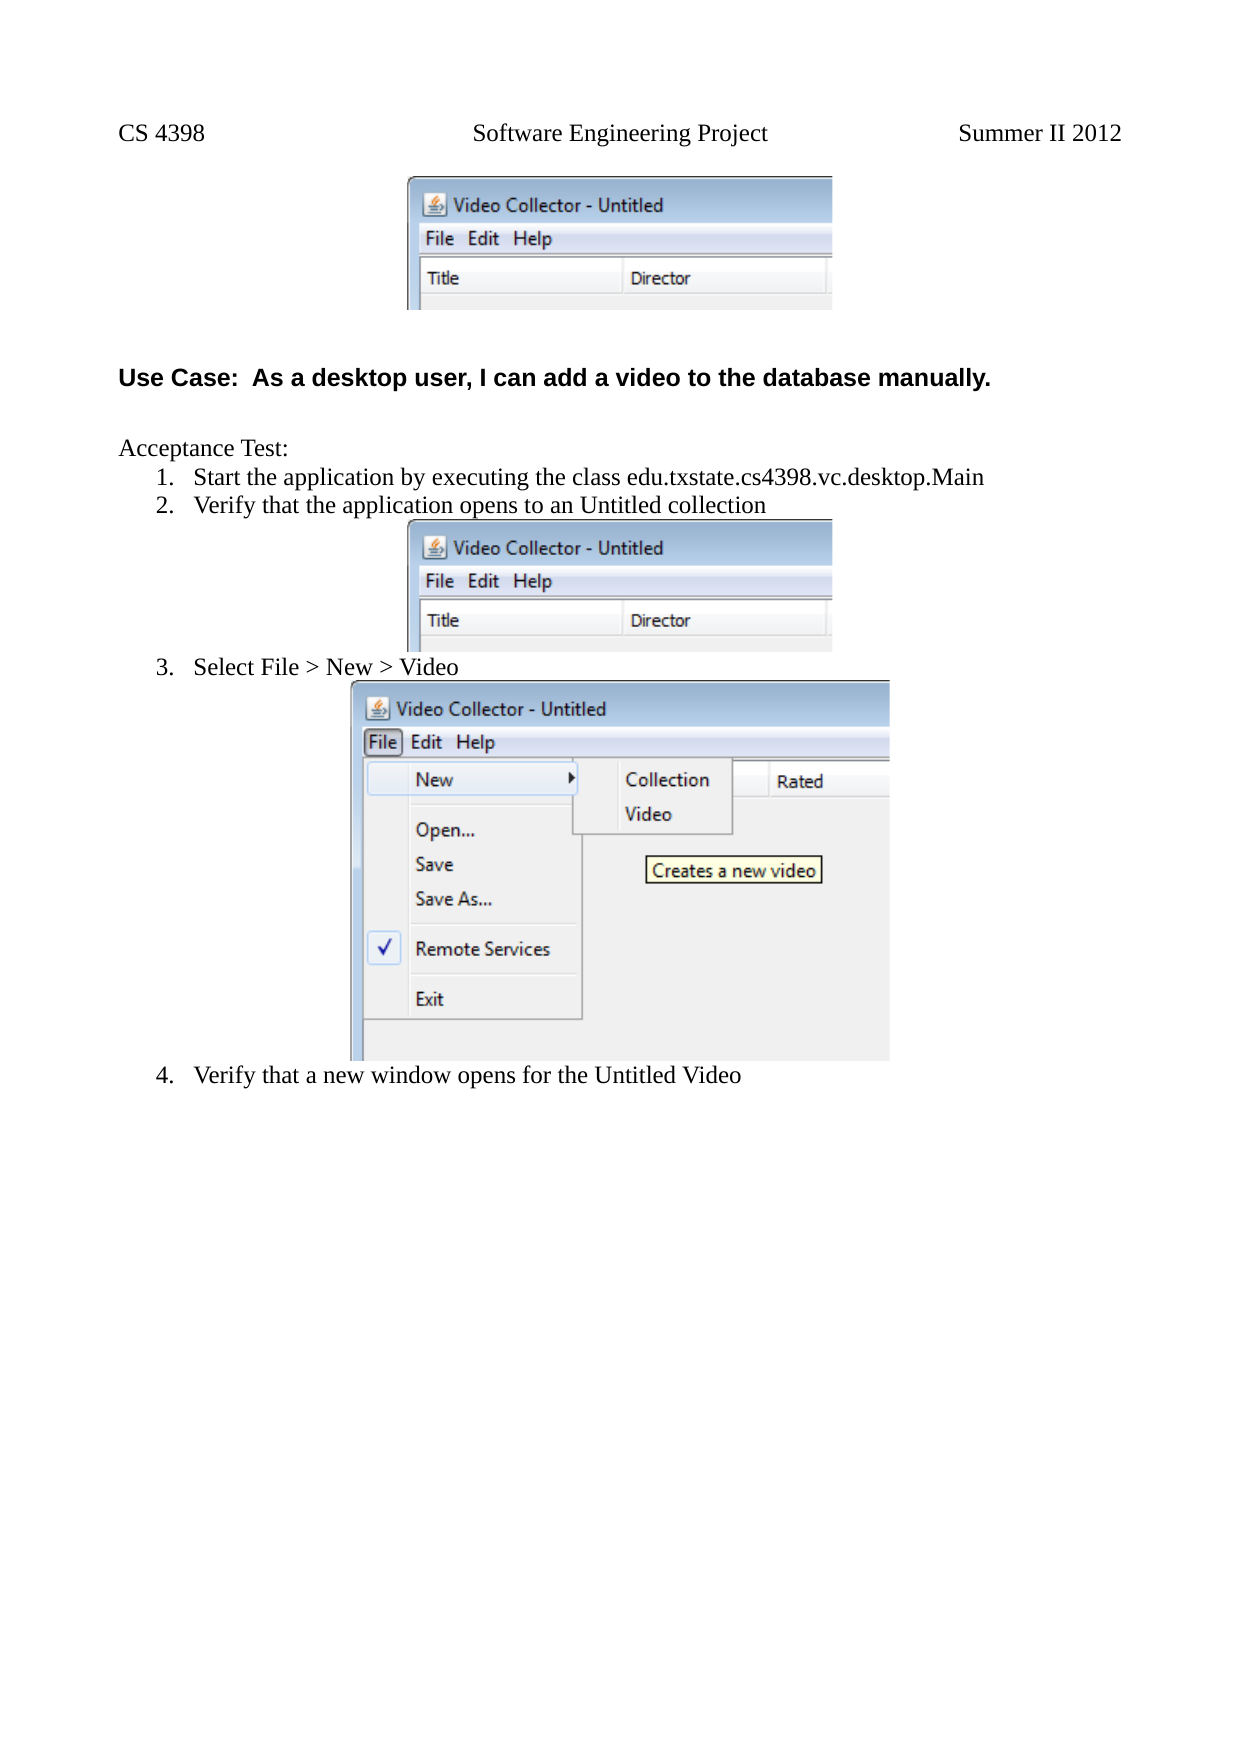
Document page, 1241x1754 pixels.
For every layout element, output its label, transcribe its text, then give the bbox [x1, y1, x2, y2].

text Acceptance Test: [118, 433, 1122, 462]
picture [350, 680, 890, 1061]
list Start the application by executing the class edu.txstate.cs4398.vc.desktop.Main [156, 462, 1122, 490]
list Select File > New > Video [156, 519, 1122, 681]
subtitle Use Case: As a desktop user, I can add a video to the database manually. [118, 363, 1122, 392]
picture [407, 176, 833, 310]
list Verify that a new window opens for the Untitled Video [156, 681, 1122, 1089]
list Verify that the application opens to an Untitled collection [156, 490, 1122, 519]
picture [407, 519, 833, 652]
